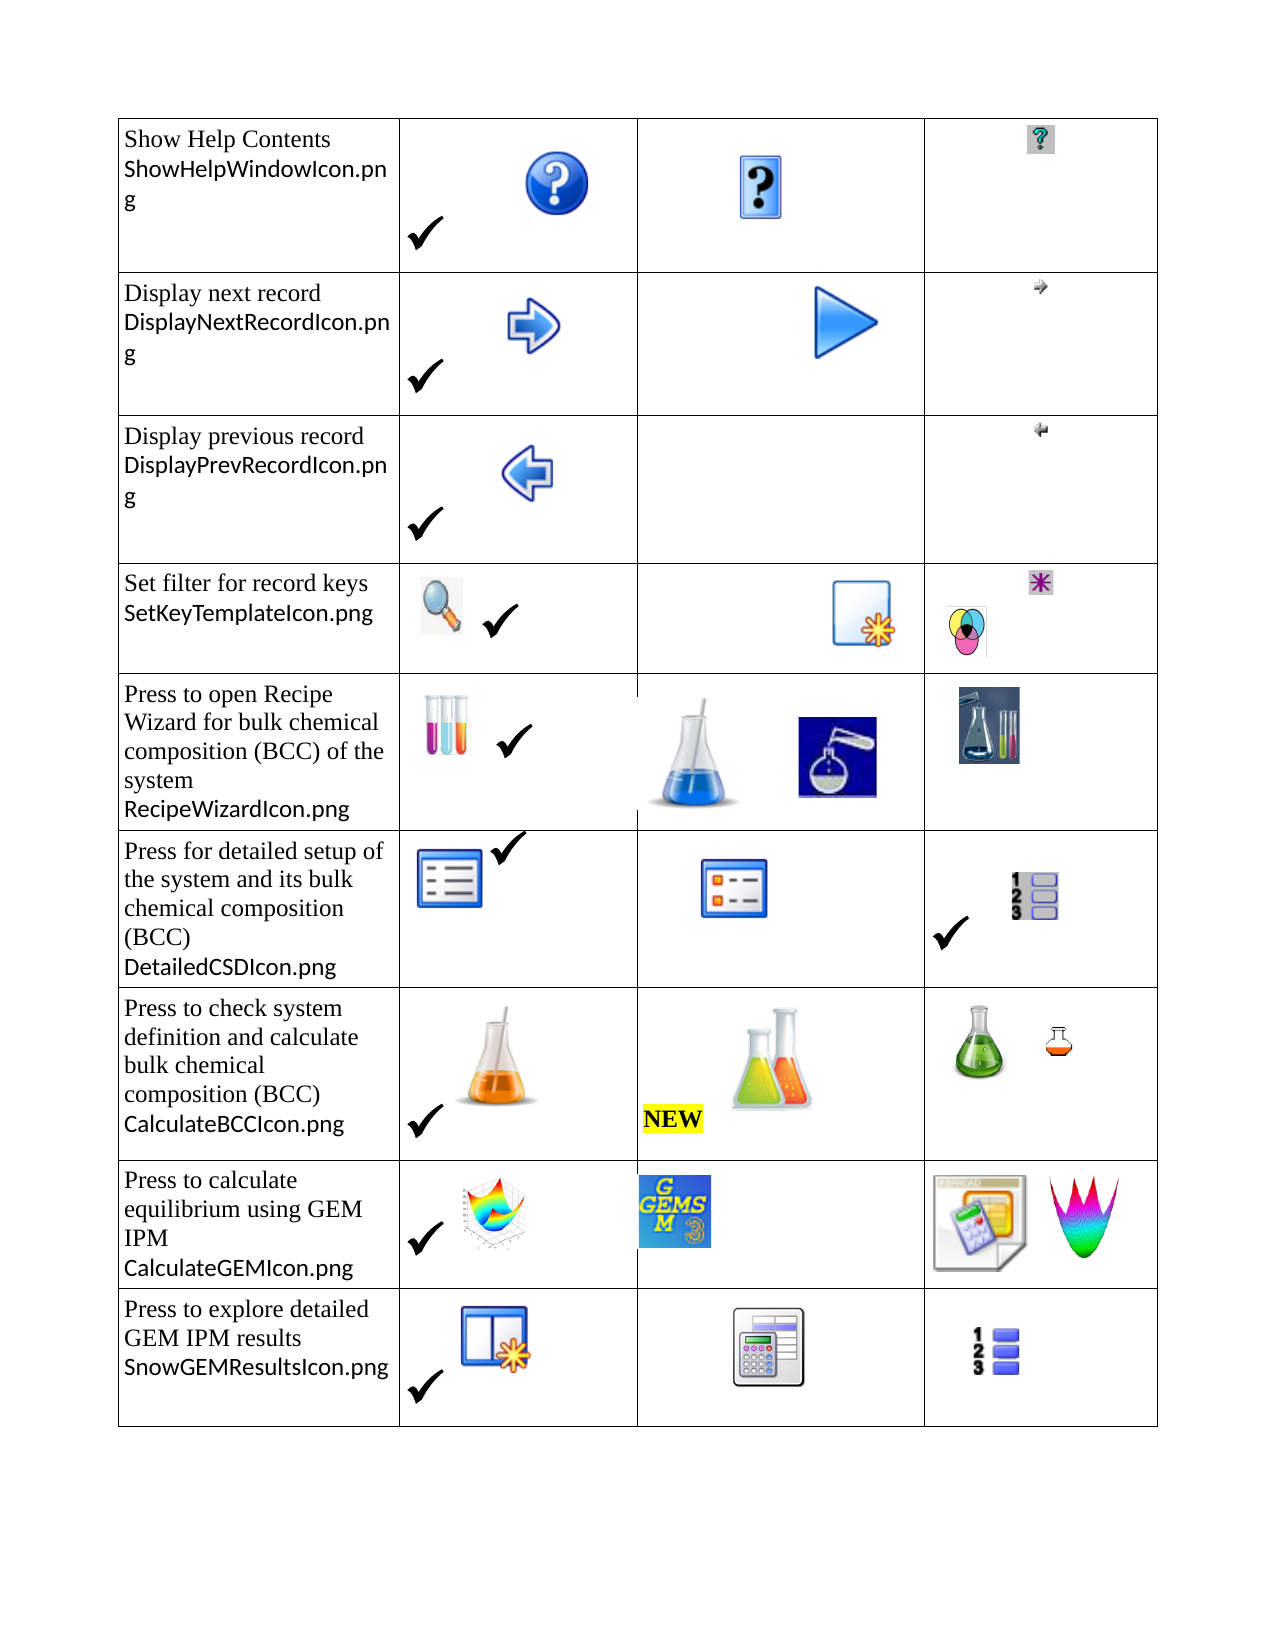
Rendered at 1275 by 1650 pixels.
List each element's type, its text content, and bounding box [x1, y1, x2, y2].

picture [458, 1301, 531, 1373]
picture [638, 1175, 712, 1248]
table_cell Press to explore detailed GEM IPM results SnowGEMResultsIcon.png [119, 1289, 399, 1426]
table_cell [400, 831, 522, 843]
table_cell  [400, 1161, 637, 1288]
picture [638, 698, 749, 809]
table_cell [400, 119, 637, 147]
picture [1011, 872, 1059, 920]
picture [946, 1001, 1012, 1082]
picture [959, 687, 1020, 764]
table_cell  [400, 674, 637, 830]
table_cell  [400, 988, 637, 1160]
picture [1033, 279, 1048, 294]
picture [1026, 125, 1055, 154]
table_cell [638, 674, 924, 830]
picture [725, 1304, 810, 1389]
table_cell Press to calculate equilibrium using GEM IPM CalculateGEMIcon.png [119, 1161, 399, 1288]
table_cell  [400, 564, 637, 673]
table_cell  [925, 873, 1157, 987]
picture [446, 1006, 547, 1107]
picture [811, 286, 883, 359]
table_cell  [400, 844, 637, 987]
table_cell NEW [638, 988, 924, 1160]
table_cell [638, 831, 924, 853]
table_cell [638, 649, 924, 673]
table_cell [925, 1289, 1157, 1327]
table_cell Show Help Contents ShowHelpWindowIcon.png [119, 119, 399, 272]
table_cell Display previous record DisplayPrevRecordIcon.png [119, 416, 399, 562]
picture [497, 290, 570, 362]
table_cell [638, 854, 924, 987]
table_cell  [400, 416, 637, 562]
table_cell Press for detailed setup of the system and its bulk chemical composition (BCC) DetailedCSDIcon.png [119, 831, 399, 987]
picture [491, 437, 564, 510]
table_cell Press to open Recipe Wizard for bulk chemical composition (BCC) of the system RecipeWizardIcon.png [119, 674, 399, 830]
picture [946, 605, 987, 658]
picture [1047, 1174, 1120, 1262]
table_cell [925, 831, 1157, 872]
table_cell [638, 273, 924, 415]
table_cell [638, 416, 924, 562]
table_cell Set filter for record keys SetKeyTemplateIcon.png [119, 564, 399, 673]
table_cell [925, 119, 1157, 153]
picture [1033, 422, 1048, 437]
picture [731, 1001, 817, 1119]
table_cell [638, 1289, 924, 1426]
picture [825, 576, 897, 649]
picture [698, 853, 771, 926]
table_cell [925, 564, 1157, 673]
picture [421, 577, 463, 635]
picture [798, 717, 877, 798]
table_cell [925, 1328, 1157, 1426]
picture [932, 1175, 1030, 1272]
table_cell [925, 416, 1157, 562]
picture [725, 152, 797, 224]
table_cell [925, 674, 1157, 830]
picture [462, 1174, 525, 1252]
table_cell [638, 1248, 924, 1288]
picture [521, 147, 593, 220]
table_cell [638, 119, 924, 272]
table_cell Press to check system definition and calculate bulk chemical composition (BCC) CalculateBCCIcon.png [119, 988, 399, 1160]
picture [414, 843, 486, 916]
table_cell  [400, 273, 637, 415]
table_cell  [400, 148, 637, 272]
picture [421, 687, 477, 755]
picture [1028, 570, 1054, 595]
table_cell [518, 831, 637, 843]
table_cell [925, 273, 1157, 415]
table_cell [638, 1161, 924, 1247]
picture [1046, 1027, 1074, 1056]
table_cell Display next record DisplayNextRecordIcon.png [119, 273, 399, 415]
table_cell  [400, 1289, 637, 1426]
table_cell [925, 154, 1157, 272]
table_cell [638, 564, 924, 648]
table_cell [925, 988, 1157, 1160]
table_cell [925, 1161, 1157, 1288]
picture [973, 1327, 1021, 1375]
